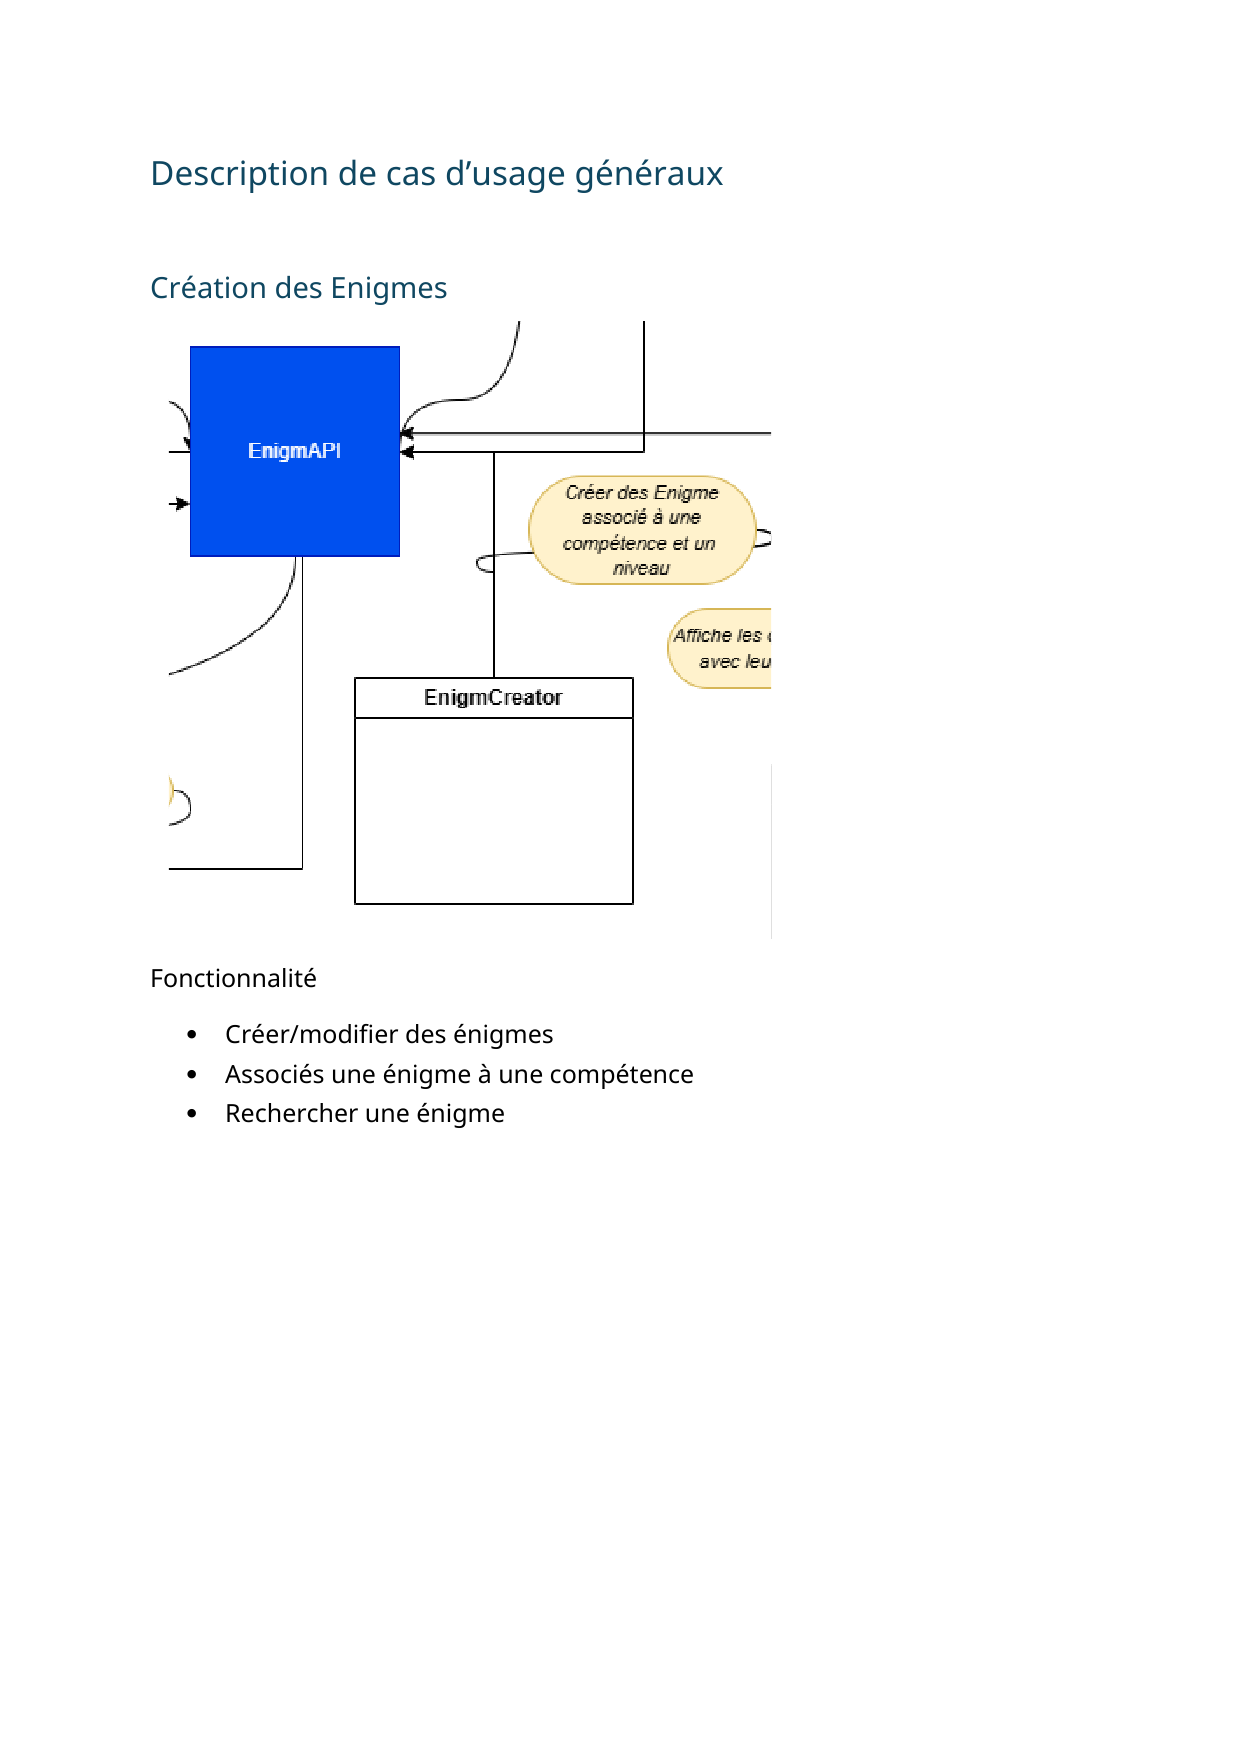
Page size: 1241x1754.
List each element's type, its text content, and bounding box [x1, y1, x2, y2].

subtitle Description de cas d’usage généraux [150, 150, 1090, 195]
picture [168, 321, 772, 939]
list Associés une énigme à une compétence [187, 1056, 1090, 1091]
list Créer/modifier des énigmes [187, 1017, 1090, 1051]
subtitle Création des Enigmes [150, 267, 1090, 307]
text Fonctionnalité [150, 961, 1090, 995]
list Rechercher une énigme [187, 1096, 1090, 1130]
